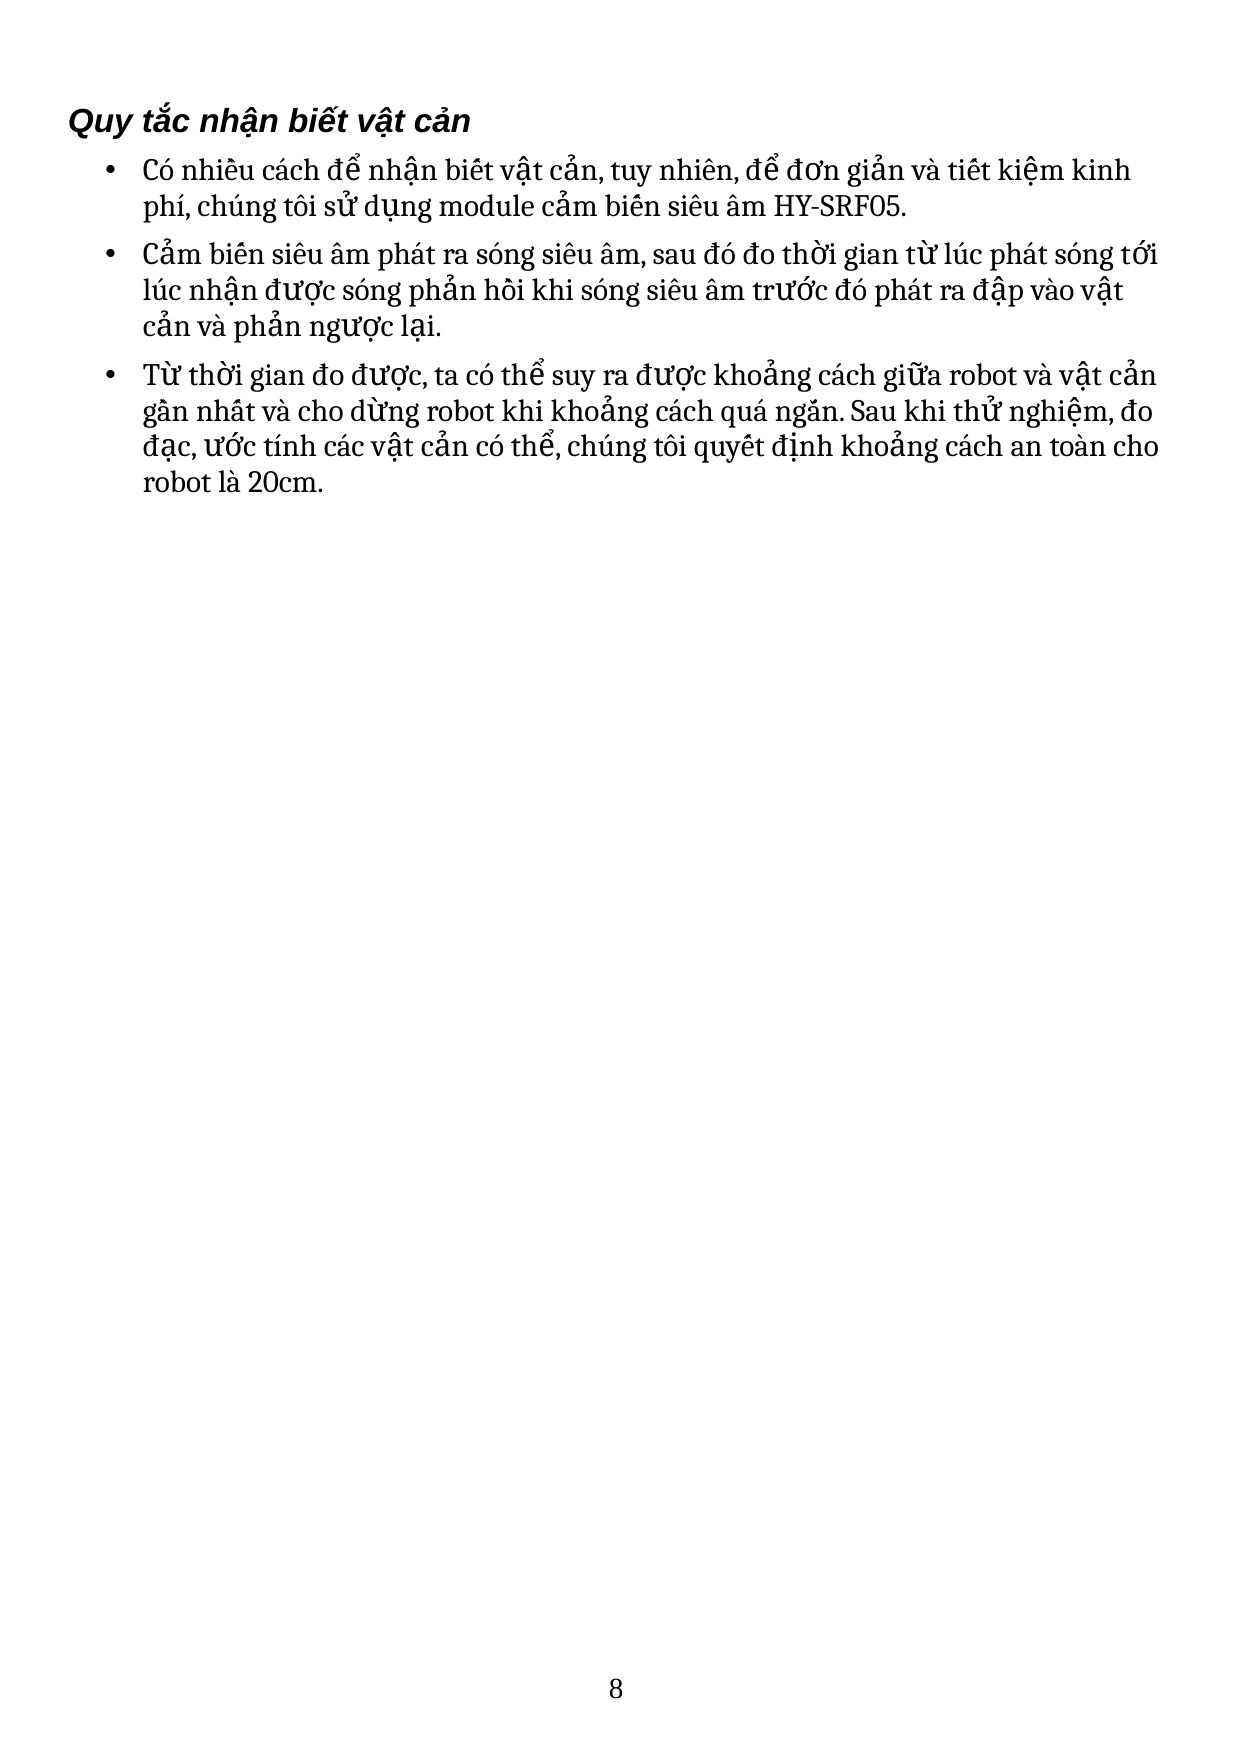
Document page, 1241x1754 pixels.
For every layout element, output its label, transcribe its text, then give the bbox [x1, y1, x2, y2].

list Cảm biến siêu âm phát ra sóng siêu âm, sau đó đo thời gian từ lúc phát sóng tới lúc nhận được sóng phản hồi khi sóng siêu âm trước đó phát ra đập vào vật cản và phản ngược lại. [105, 237, 1164, 344]
subtitle Quy tắc nhận biết vật cản [68, 101, 1164, 140]
list Có nhiều cách để nhận biết vật cản, tuy nhiên, để đơn giản và tiết kiệm kinh phí, chúng tôi sử dụng module cảm biến siêu âm HY-SRF05. [105, 152, 1164, 224]
list Từ thời gian đo được, ta có thể suy ra được khoảng cách giữa robot và vật cản gần nhất và cho dừng robot khi khoảng cách quá ngắn. Sau khi thử nghiệm, đo đạc, ước tính các vật cản có thể, chúng tôi quyết định khoảng cách an toàn cho robot là 20cm. [105, 357, 1164, 501]
